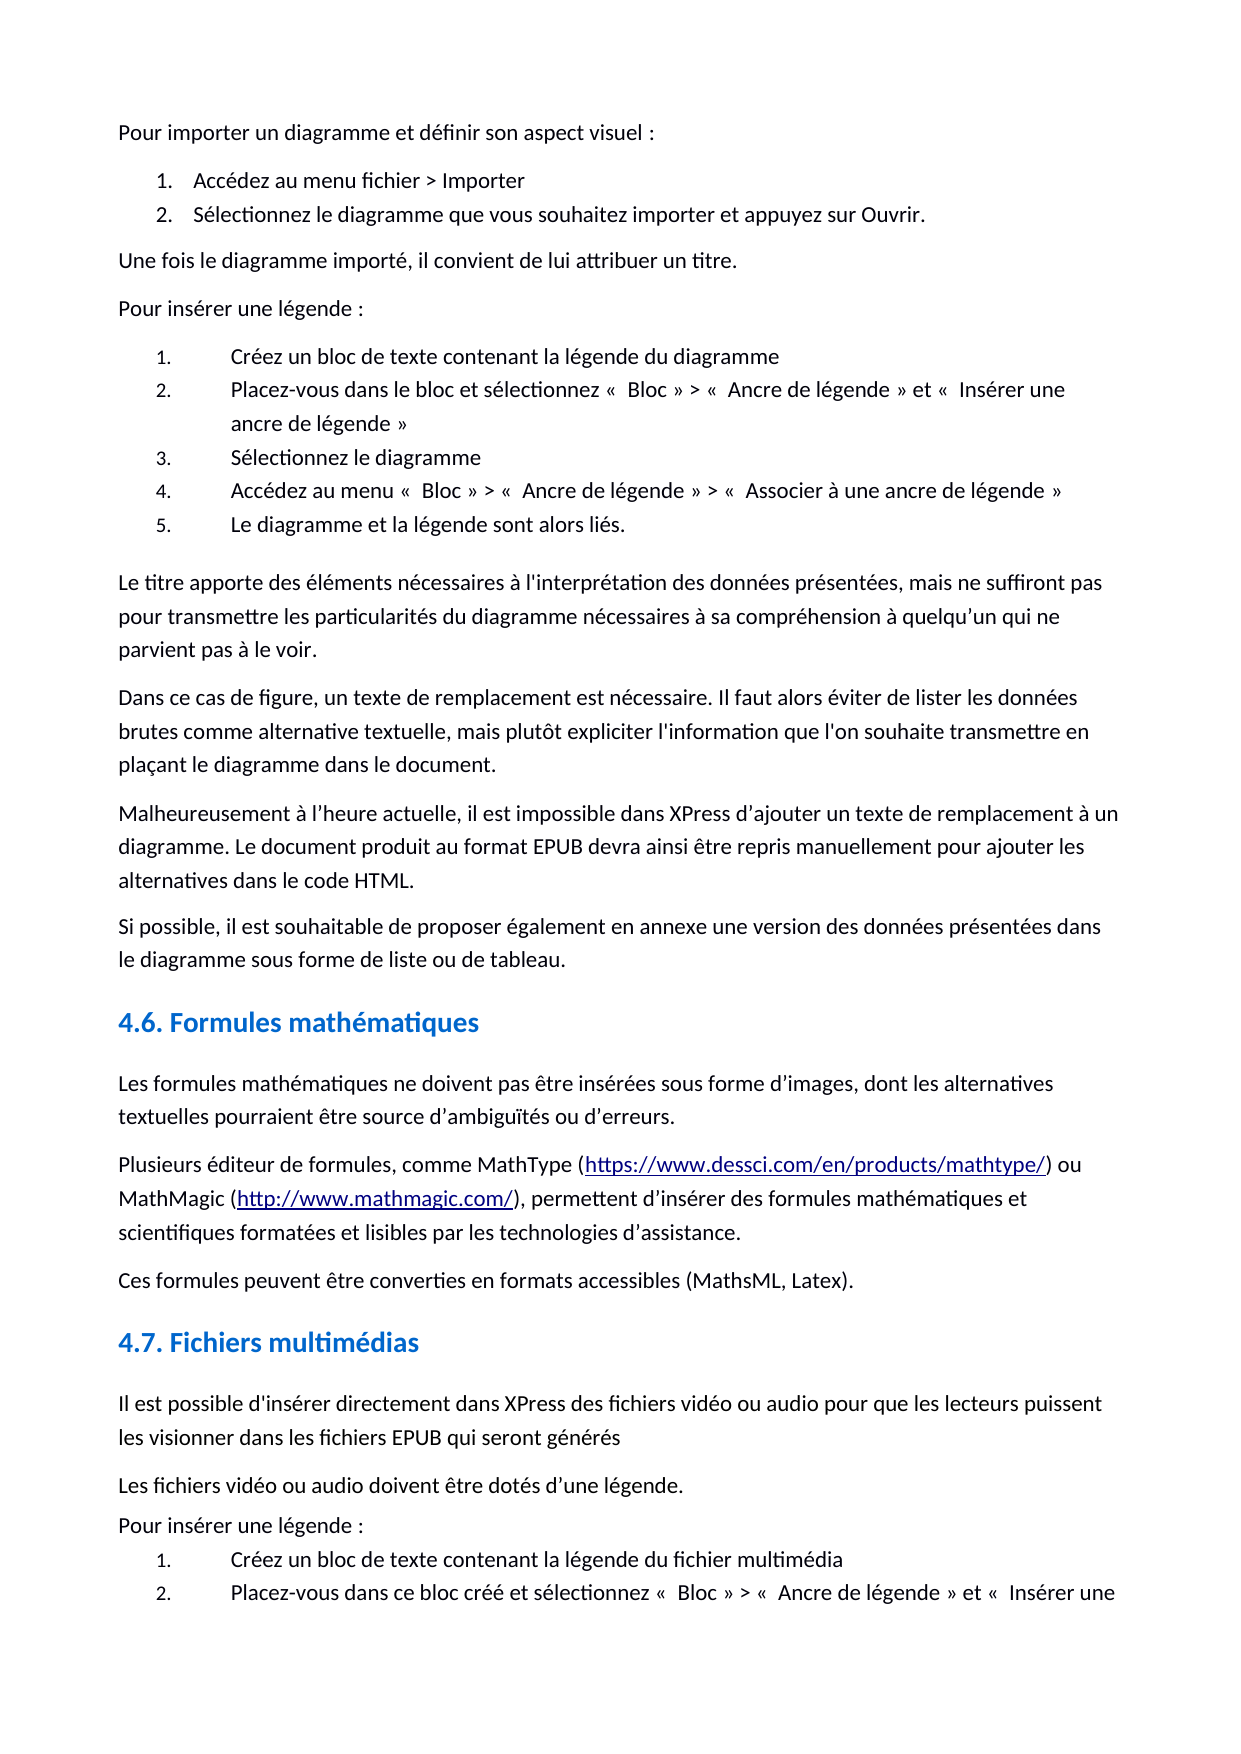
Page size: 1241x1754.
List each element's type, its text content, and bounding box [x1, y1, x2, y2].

text Malheureusement à l’heure actuelle, il est impossible dans XPress d’ajouter un texte de remplacement à un diagramme. Le document produit au format EPUB devra ainsi être repris manuellement pour ajouter les alternatives dans le code HTML. [118, 799, 1122, 894]
text Pour insérer une légende : [118, 1511, 1122, 1539]
text Pour insérer une légende : [118, 294, 1122, 322]
list Placez-vous dans ce bloc créé et sélectionnez « Bloc » > « Ancre de légende » et « Insérer une [156, 1578, 1122, 1606]
subtitle 4.6. Formules mathématiques [118, 1004, 1122, 1039]
text Dans ce cas de figure, un texte de remplacement est nécessaire. Il faut alors éviter de lister les données brutes comme alternative textuelle, mais plutôt expliciter l'information que l'on souhaite transmettre en plaçant le diagramme dans le document. [118, 683, 1122, 779]
list Placez-vous dans le bloc et sélectionnez « Bloc » > « Ancre de légende » et « Insérer une ancre de légende » [156, 376, 1122, 437]
list Accédez au menu « Bloc » > « Ancre de légende » > « Associer à une ancre de légende » [156, 476, 1122, 504]
subtitle 4.7. Fichiers multimédias [118, 1324, 1122, 1360]
text Si possible, il est souhaitable de proposer également en annexe une version des données présentées dans le diagramme sous forme de liste ou de tableau. [118, 912, 1122, 973]
text Une fois le diagramme importé, il convient de lui attribuer un titre. [118, 246, 1122, 274]
text Ces formules peuvent être converties en formats accessibles (MathsML, Latex). [118, 1266, 1122, 1294]
list Créez un bloc de texte contenant la légende du fichier multimédia [156, 1545, 1122, 1573]
list Le diagramme et la légende sont alors liés. [156, 510, 1122, 538]
list Accédez au menu fichier > Importer [156, 166, 1122, 194]
text Plusieurs éditeur de formules, comme MathType (https://www.dessci.com/en/products/mathtype/) ou MathMagic (http://www.mathmagic.com/), permettent d’insérer des formules mathématiques et scientifiques formatées et lisibles par les technologies d’assistance. [118, 1151, 1122, 1246]
text Il est possible d'insérer directement dans XPress des fichiers vidéo ou audio pour que les lecteurs puissent les visionner dans les fichiers EPUB qui seront générés [118, 1389, 1122, 1451]
list Sélectionnez le diagramme [156, 443, 1122, 471]
text Pour importer un diagramme et définir son aspect visuel : [118, 118, 1122, 146]
text Les fichiers vidéo ou audio doivent être dotés d’une légende. [118, 1471, 1122, 1499]
text Le titre apporte des éléments nécessaires à l'interprétation des données présentées, mais ne suffiront pas pour transmettre les particularités du diagramme nécessaires à sa compréhension à quelqu’un qui ne parvient pas à le voir. [118, 568, 1122, 663]
list Créez un bloc de texte contenant la légende du diagramme [156, 342, 1122, 370]
list Sélectionnez le diagramme que vous souhaitez importer et appuyez sur Ouvrir. [156, 200, 1122, 228]
text Les formules mathématiques ne doivent pas être insérées sous forme d’images, dont les alternatives textuelles pourraient être source d’ambiguïtés ou d’erreurs. [118, 1069, 1122, 1130]
